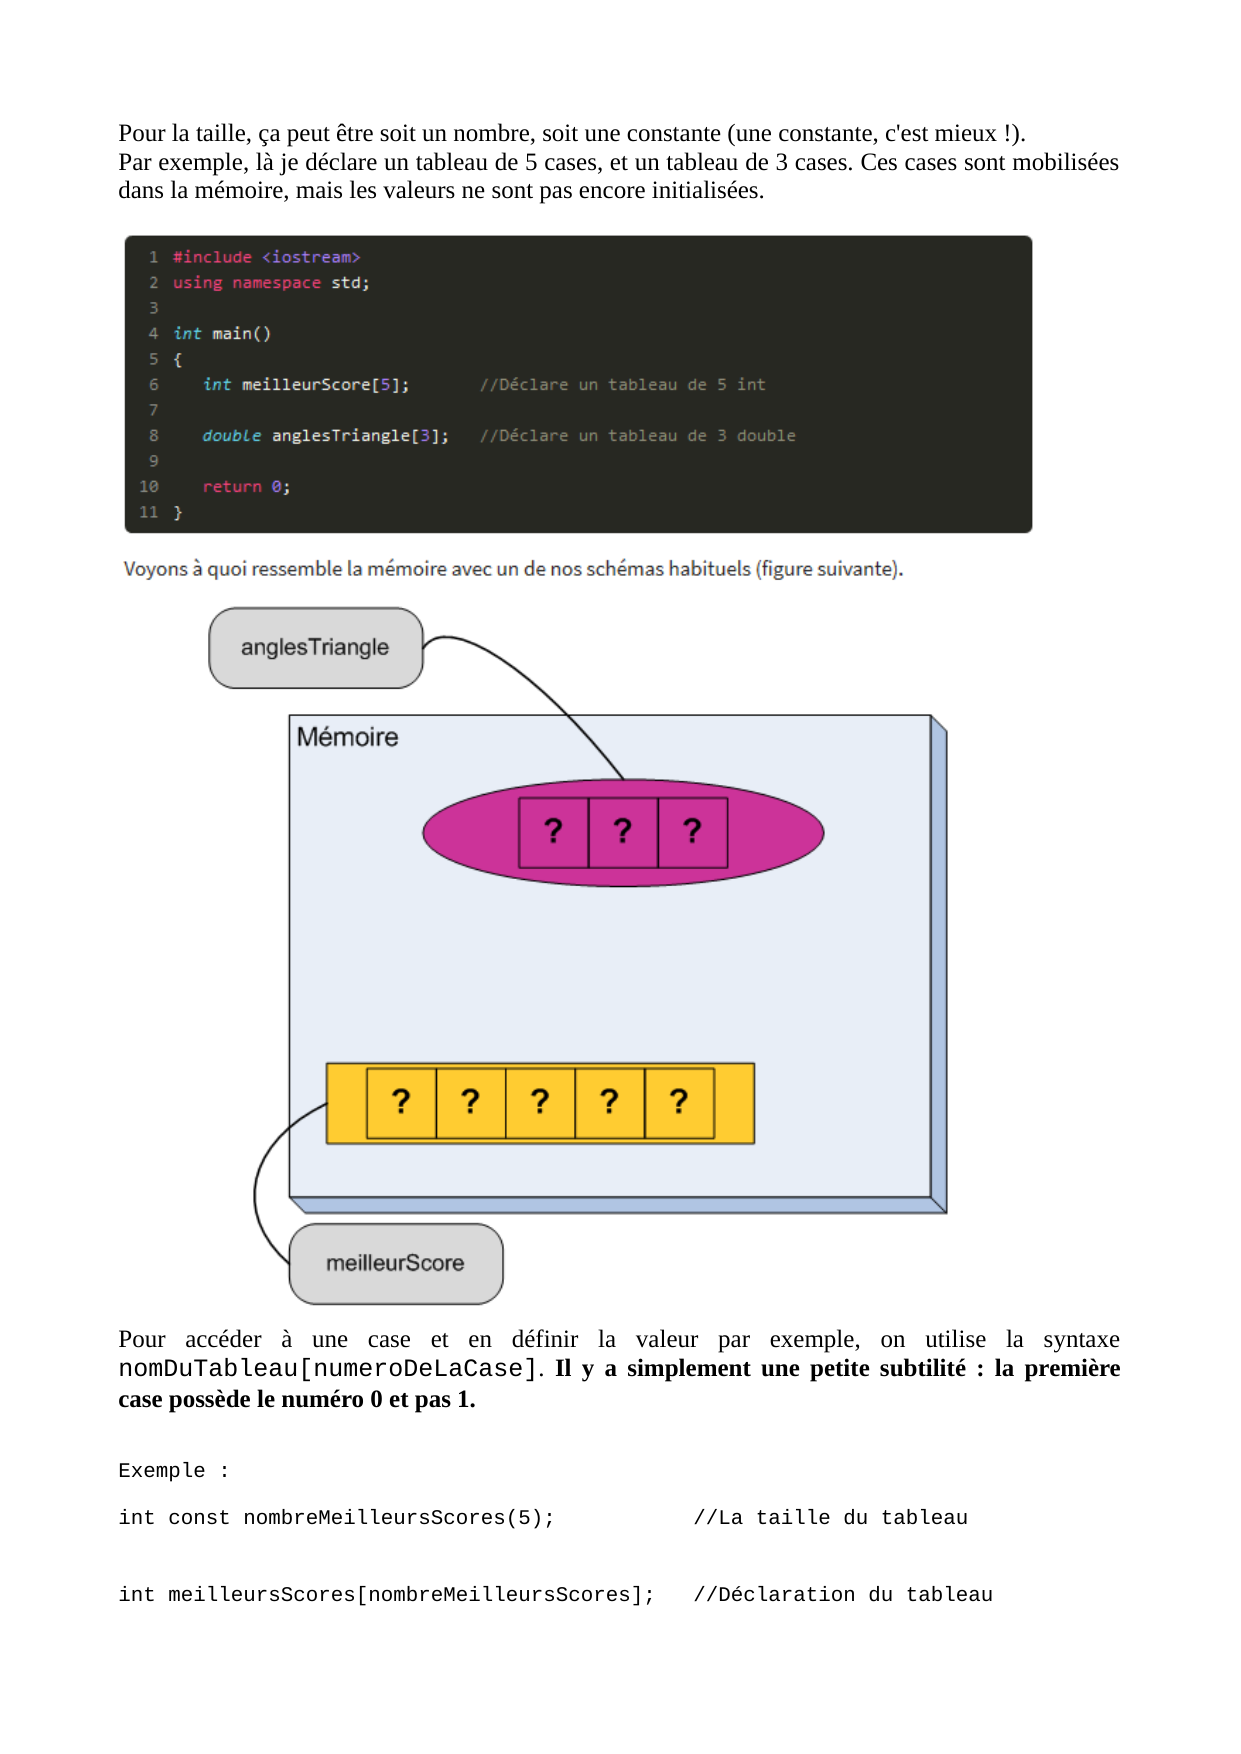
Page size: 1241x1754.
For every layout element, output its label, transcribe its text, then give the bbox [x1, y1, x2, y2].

text Pour la taille, ça peut être soit un nombre, soit une constante (une constante, c'est mieux !). [118, 118, 1122, 147]
text Exemple : [118, 1460, 1122, 1484]
text Par exemple, là je déclare un tableau de 5 cases, et un tableau de 3 cases. Ces cases sont mobilisées dans la mémoire, mais les valeurs ne sont pas encore initialisées. [118, 147, 1122, 204]
text int const nombreMeilleursScores(5); //La taille du tableau [118, 1507, 1122, 1531]
text Pour accéder à une case et en définir la valeur par exemple, on utilise la syntaxe nomDuTableau[numeroDeLaCase]. Il y a simplement une petite subtilité : la première case possède le numéro 0 et pas 1. [118, 1325, 1122, 1413]
text int meilleursScores[nombreMeilleursScores]; //Déclaration du tableau [118, 1584, 1122, 1608]
